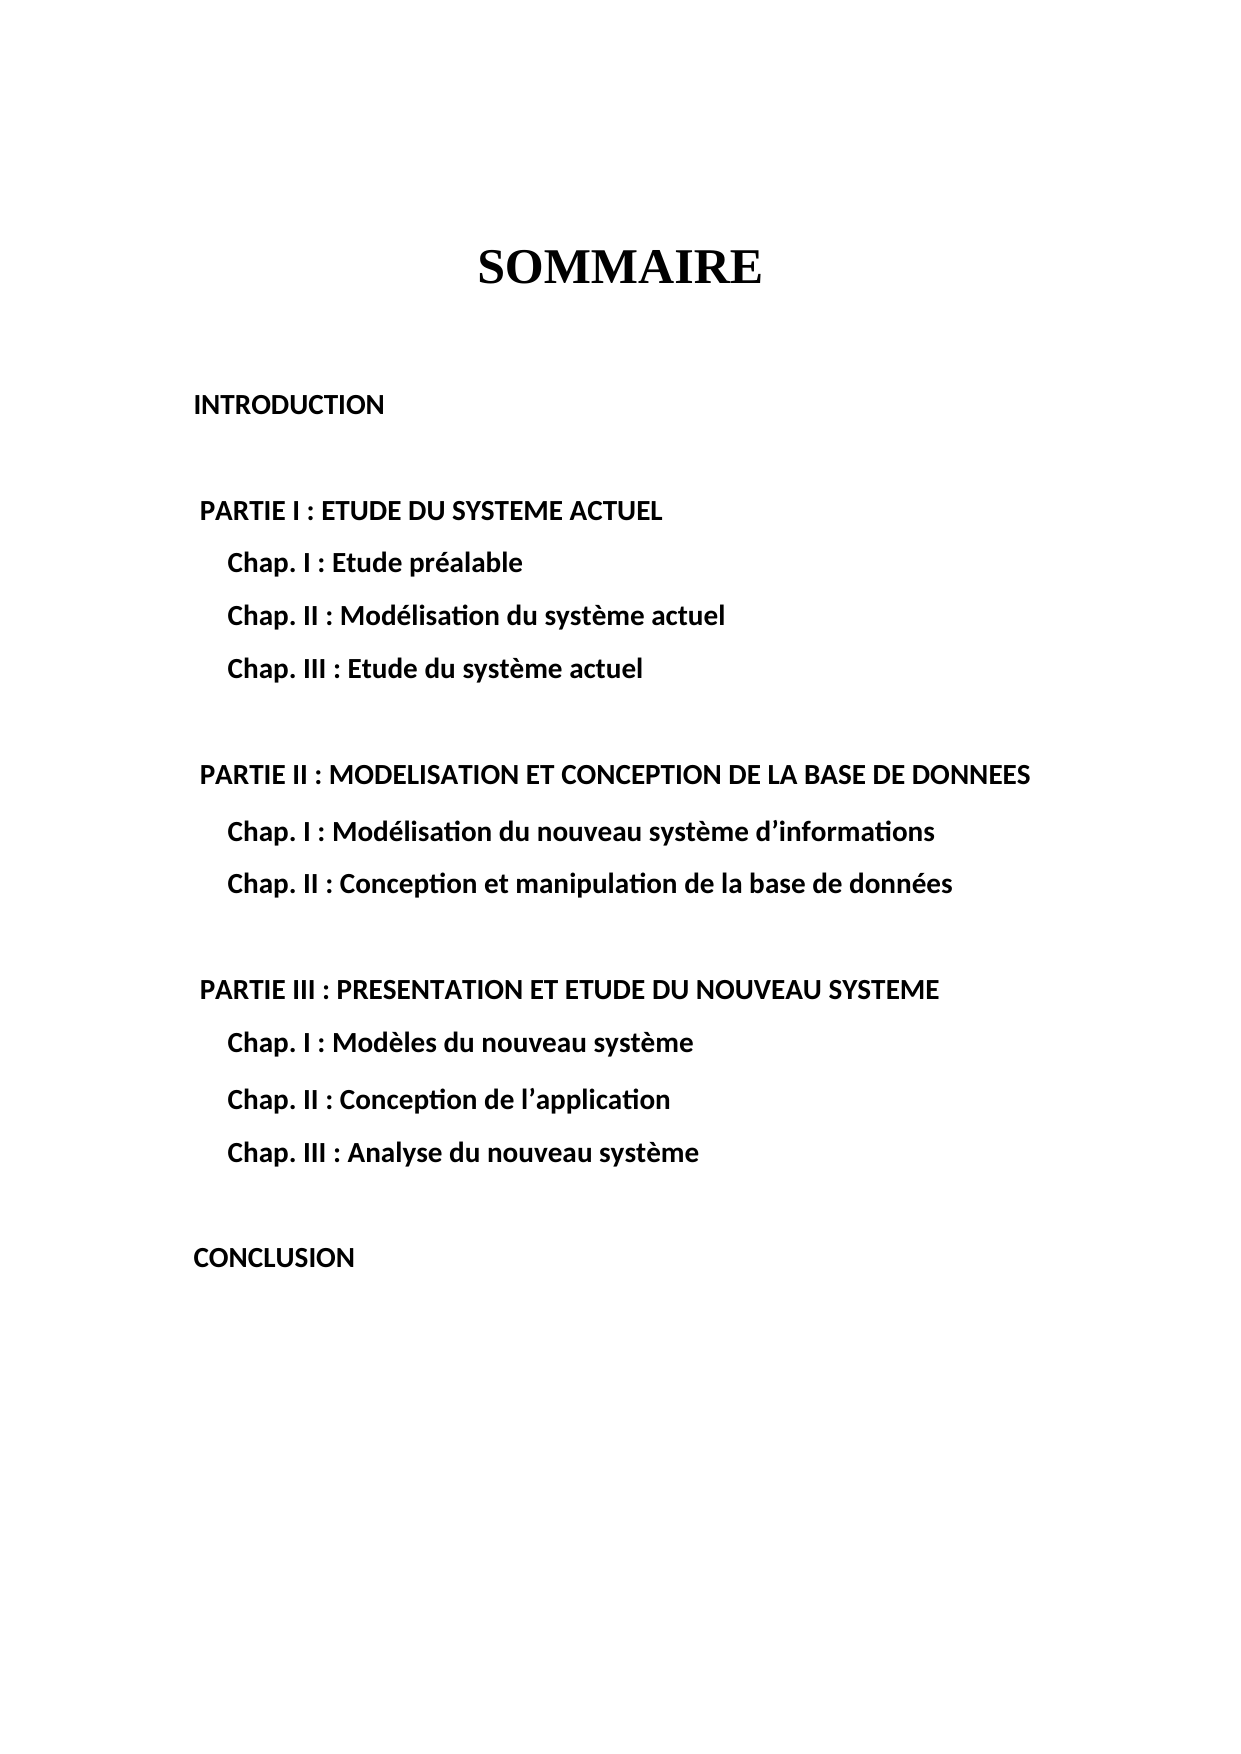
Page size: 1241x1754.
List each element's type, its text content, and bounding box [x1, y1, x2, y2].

text PARTIE II : MODELISATION ET CONCEPTION DE LA BASE DE DONNEES [199, 756, 1093, 791]
text PARTIE I : ETUDE DU SYSTEME ACTUEL [199, 492, 1093, 527]
text SOMMAIRE [148, 237, 1093, 294]
text INTRODUCTION [193, 386, 1093, 422]
text Chap. I : Modélisation du nouveau système d’informations [227, 813, 1093, 848]
text Chap. II : Conception de l’application [227, 1081, 1093, 1117]
text CONCLUSION [193, 1239, 1093, 1275]
text Chap. III : Analyse du nouveau système [227, 1134, 1093, 1169]
text Chap. III : Etude du système actuel [227, 650, 1093, 686]
text Chap. I : Modèles du nouveau système [227, 1024, 1093, 1060]
text Chap. I : Etude préalable [227, 544, 1093, 580]
text Chap. II : Conception et manipulation de la base de données [227, 866, 1093, 901]
text PARTIE III : PRESENTATION ET ETUDE DU NOUVEAU SYSTEME [199, 971, 1093, 1007]
text Chap. II : Modélisation du système actuel [227, 597, 1093, 633]
